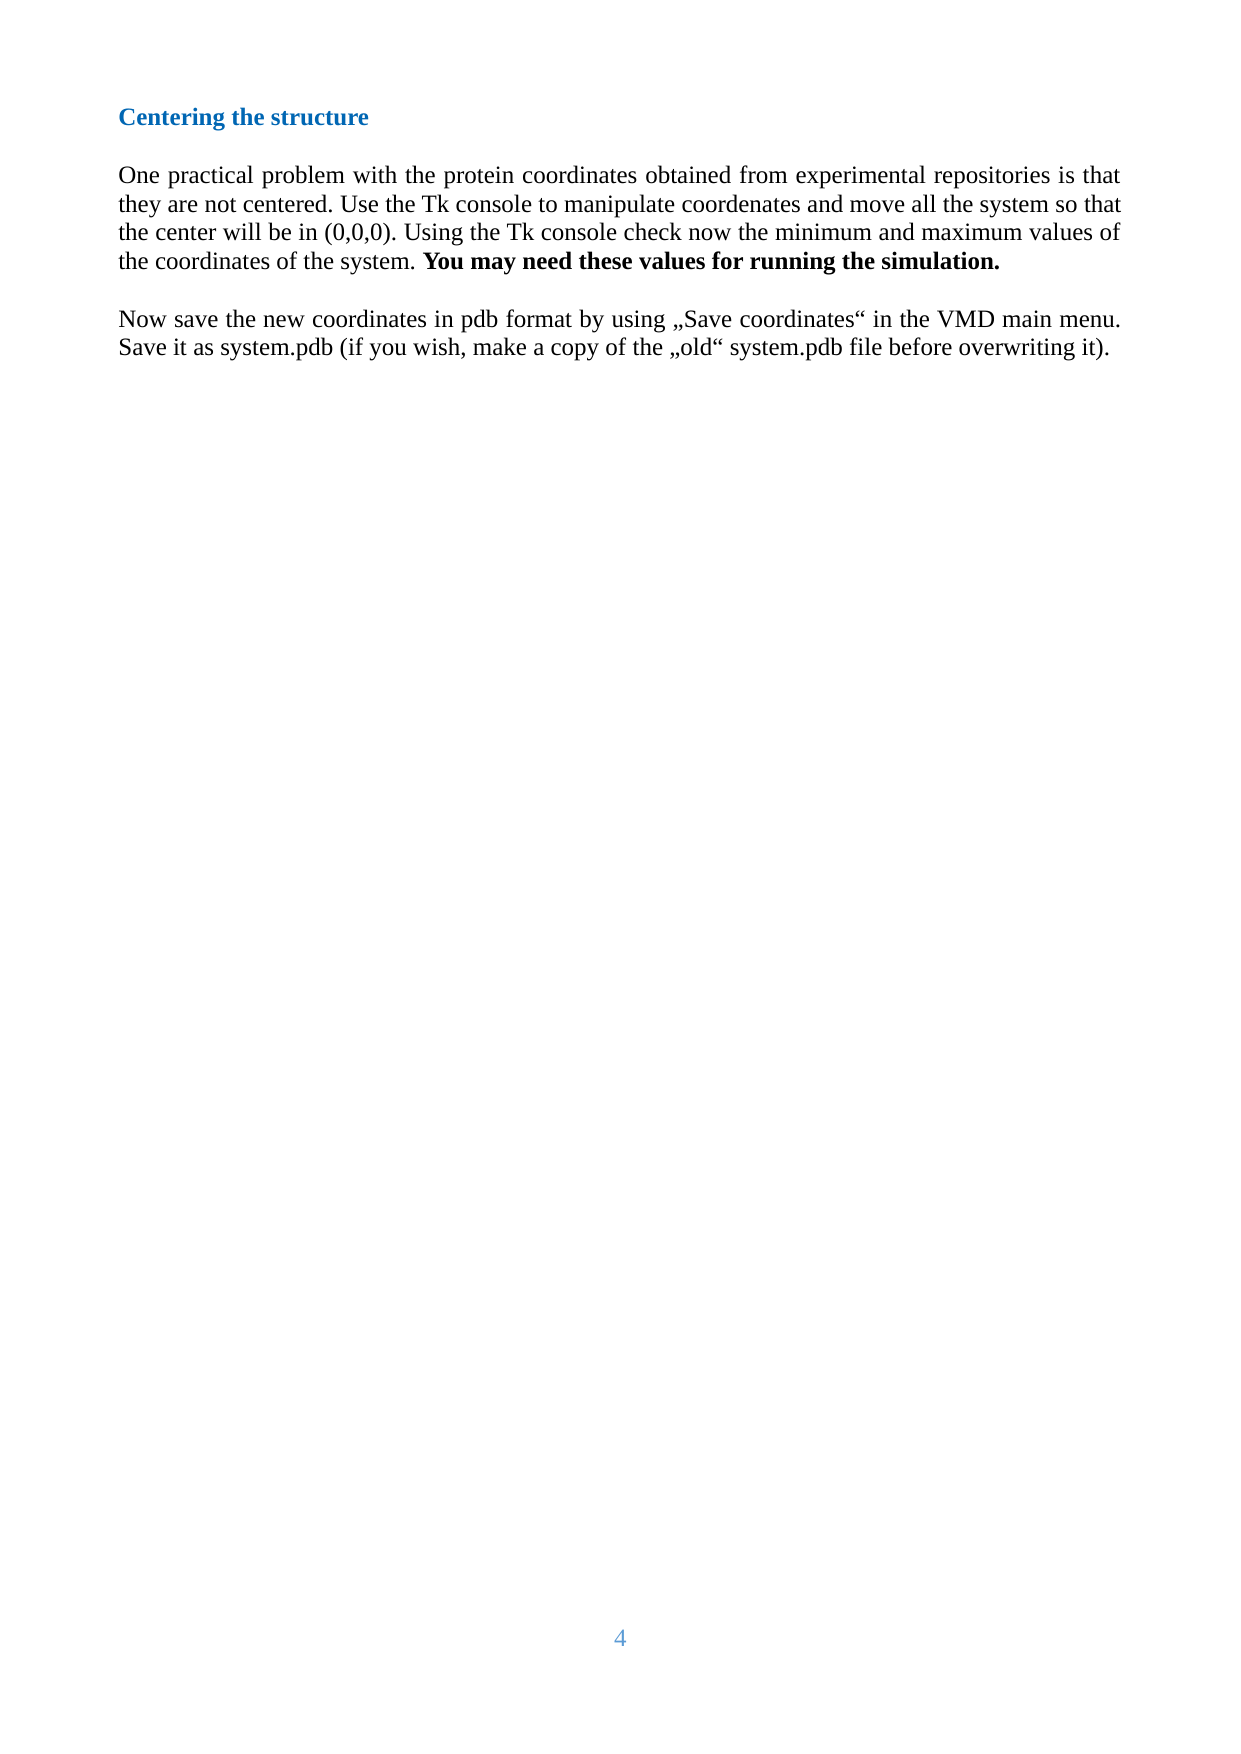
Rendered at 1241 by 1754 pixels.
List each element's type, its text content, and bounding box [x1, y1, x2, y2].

text One practical problem with the protein coordinates obtained from experimental repositories is that they are not centered. Use the Tk console to manipulate coordenates and move all the system so that the center will be in (0,0,0). Using the Tk console check now the minimum and maximum values of the coordinates of the system. You may need these values for running the simulation. [118, 160, 1122, 275]
text Centering the structure [118, 102, 1122, 131]
text Now save the new coordinates in pdb format by using „Save coordinates“ in the VMD main menu. Save it as system.pdb (if you wish, make a copy of the „old“ system.pdb file before overwriting it). [118, 304, 1122, 361]
